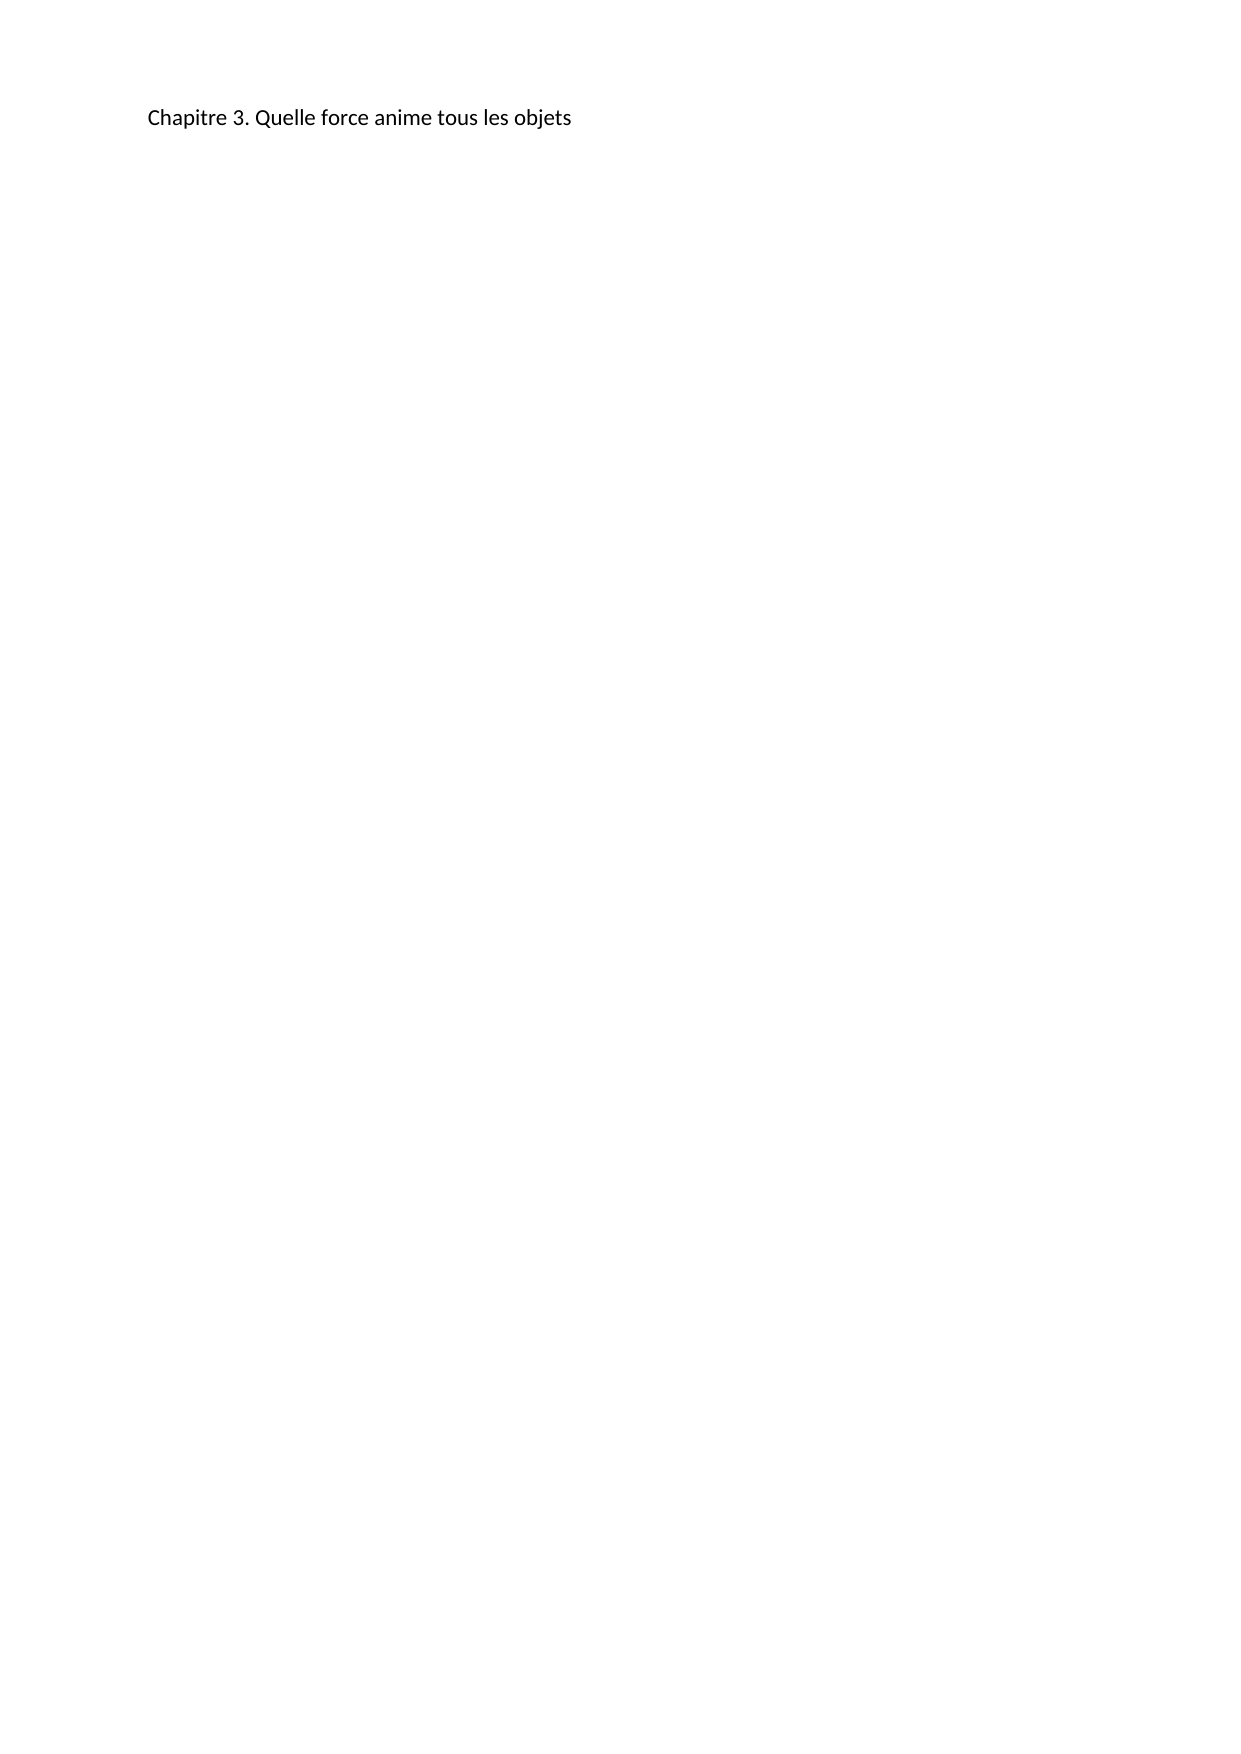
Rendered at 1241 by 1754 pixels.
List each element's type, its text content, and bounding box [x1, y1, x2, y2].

text Chapitre 3. Quelle force anime tous les objets [148, 103, 1152, 131]
